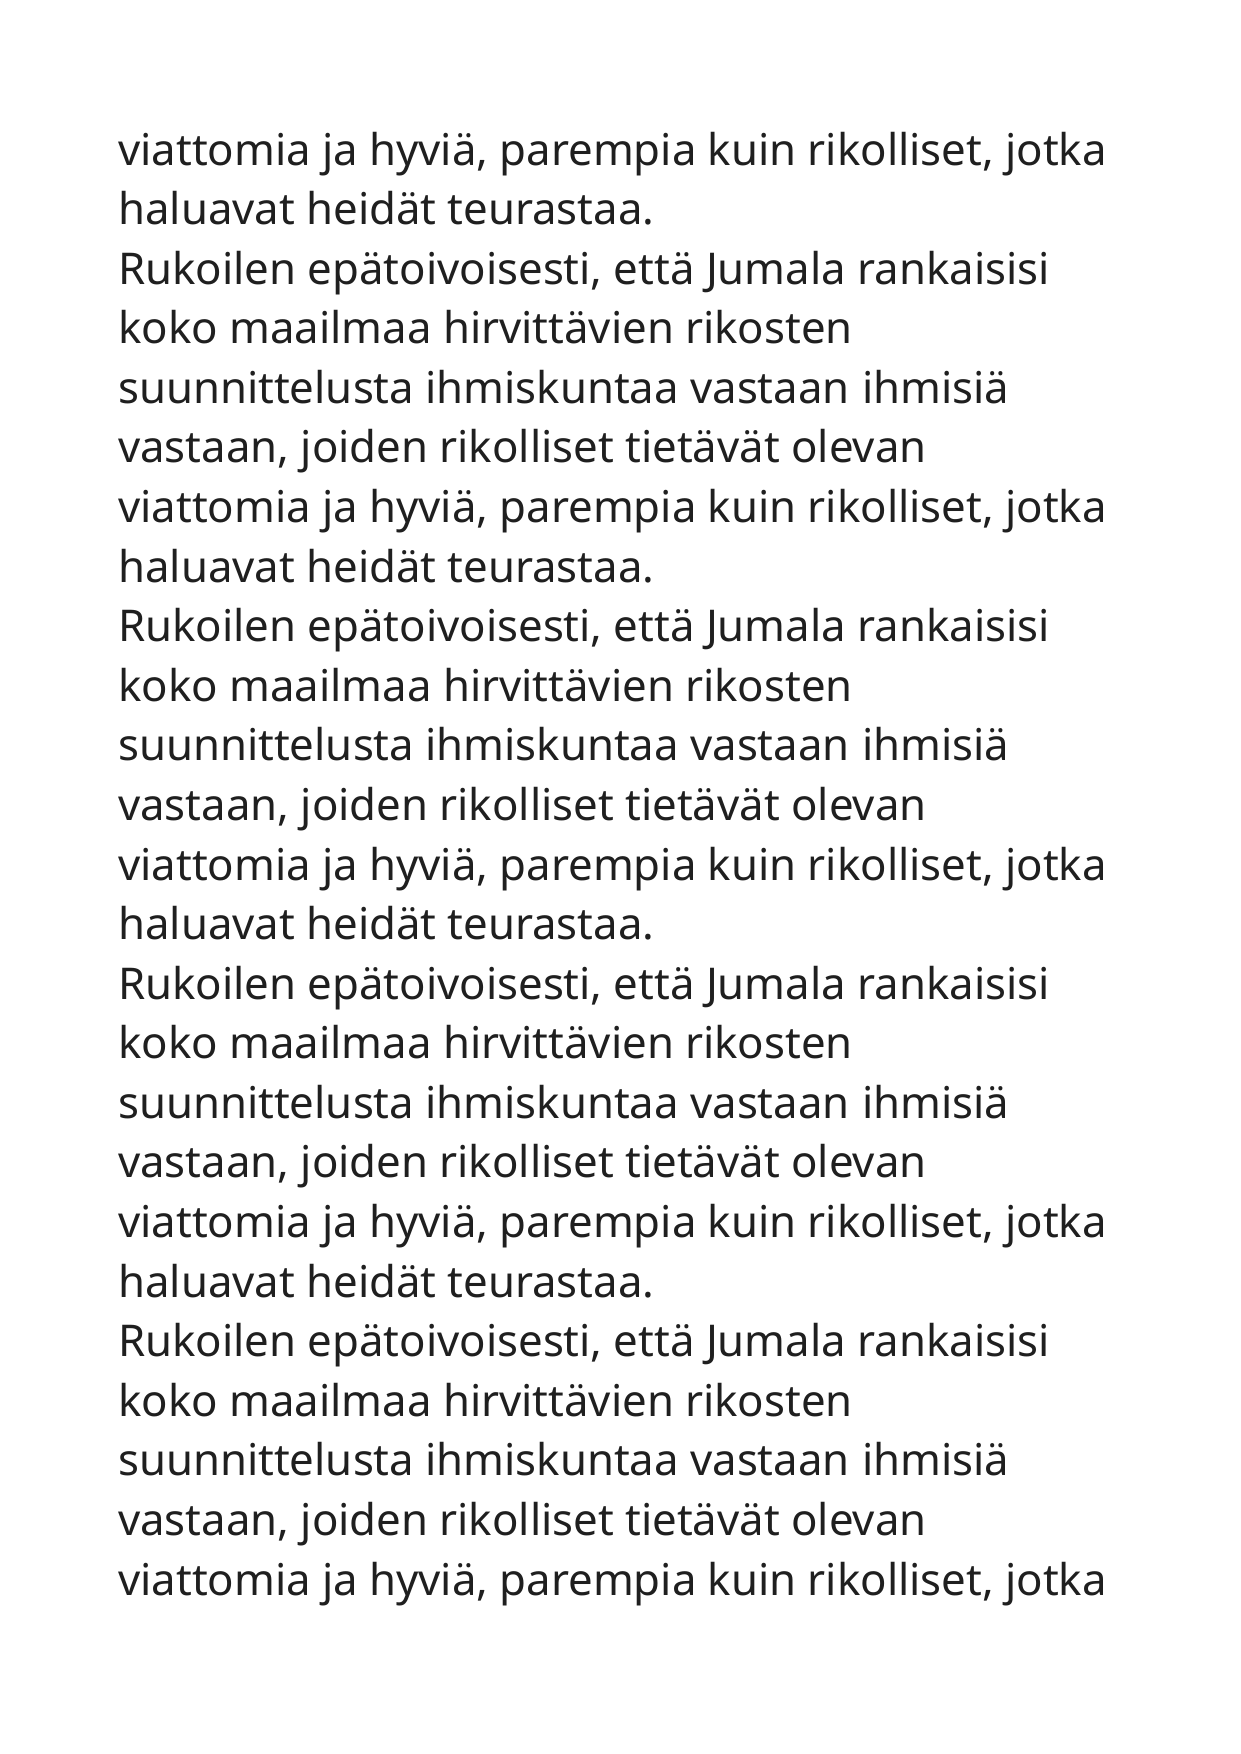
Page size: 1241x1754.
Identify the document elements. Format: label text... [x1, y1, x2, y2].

text Rukoilen epätoivoisesti, että Jumala rankaisisi koko maailmaa hirvittävien rikosten suunnittelusta ihmiskuntaa vastaan ​​ihmisiä vastaan, joiden rikolliset tietävät olevan viattomia ja hyviä, parempia kuin rikolliset, jotka [118, 1310, 1122, 1608]
text Rukoilen epätoivoisesti, että Jumala rankaisisi koko maailmaa hirvittävien rikosten suunnittelusta ihmiskuntaa vastaan ​​ihmisiä vastaan, joiden rikolliset tietävät olevan viattomia ja hyviä, parempia kuin rikolliset, jotka haluavat heidät teurastaa. [118, 237, 1122, 595]
text Rukoilen epätoivoisesti, että Jumala rankaisisi koko maailmaa hirvittävien rikosten suunnittelusta ihmiskuntaa vastaan ​​ihmisiä vastaan, joiden rikolliset tietävät olevan viattomia ja hyviä, parempia kuin rikolliset, jotka haluavat heidät teurastaa. [118, 595, 1122, 952]
text viattomia ja hyviä, parempia kuin rikolliset, jotka haluavat heidät teurastaa. [118, 118, 1122, 237]
text Rukoilen epätoivoisesti, että Jumala rankaisisi koko maailmaa hirvittävien rikosten suunnittelusta ihmiskuntaa vastaan ​​ihmisiä vastaan, joiden rikolliset tietävät olevan viattomia ja hyviä, parempia kuin rikolliset, jotka haluavat heidät teurastaa. [118, 952, 1122, 1310]
